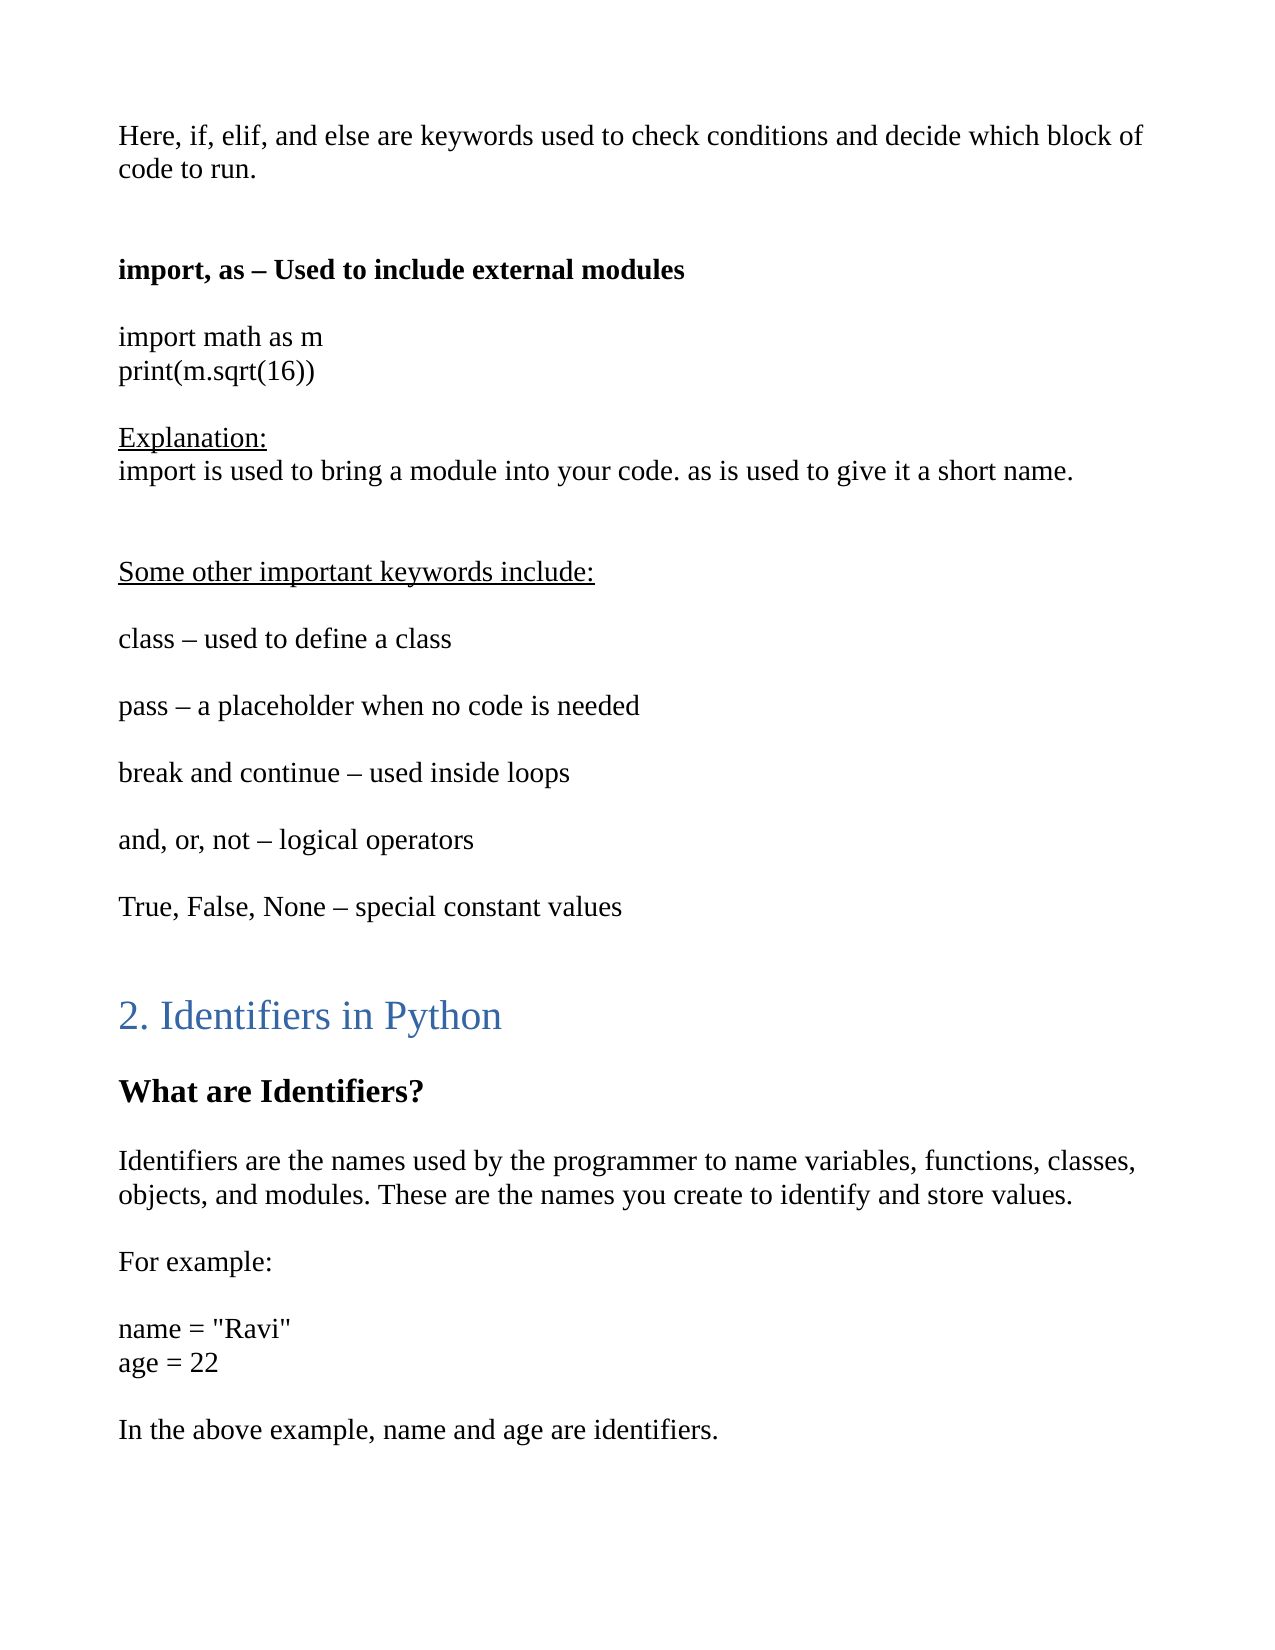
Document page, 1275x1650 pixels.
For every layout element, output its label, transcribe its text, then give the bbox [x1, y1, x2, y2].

text Here, if, elif, and else are keywords used to check conditions and decide which block of code to run. import, as – Used to include external modules import math as m print(m.sqrt(16)) Explanation: import is used to bring a module into your code. as is used to give it a short name. Some other important keywords include: class – used to define a class pass – a placeholder when no code is needed break and continue – used inside loops and, or, not – logical operators True, False, None – special constant values 2. Identifiers in Python What are Identifiers? Identifiers are the names used by the programmer to name variables, functions, classes, objects, and modules. These are the names you create to identify and store values. For example: name = "Ravi" age = 22 In the above example, name and age are identifiers. [118, 118, 1157, 1512]
